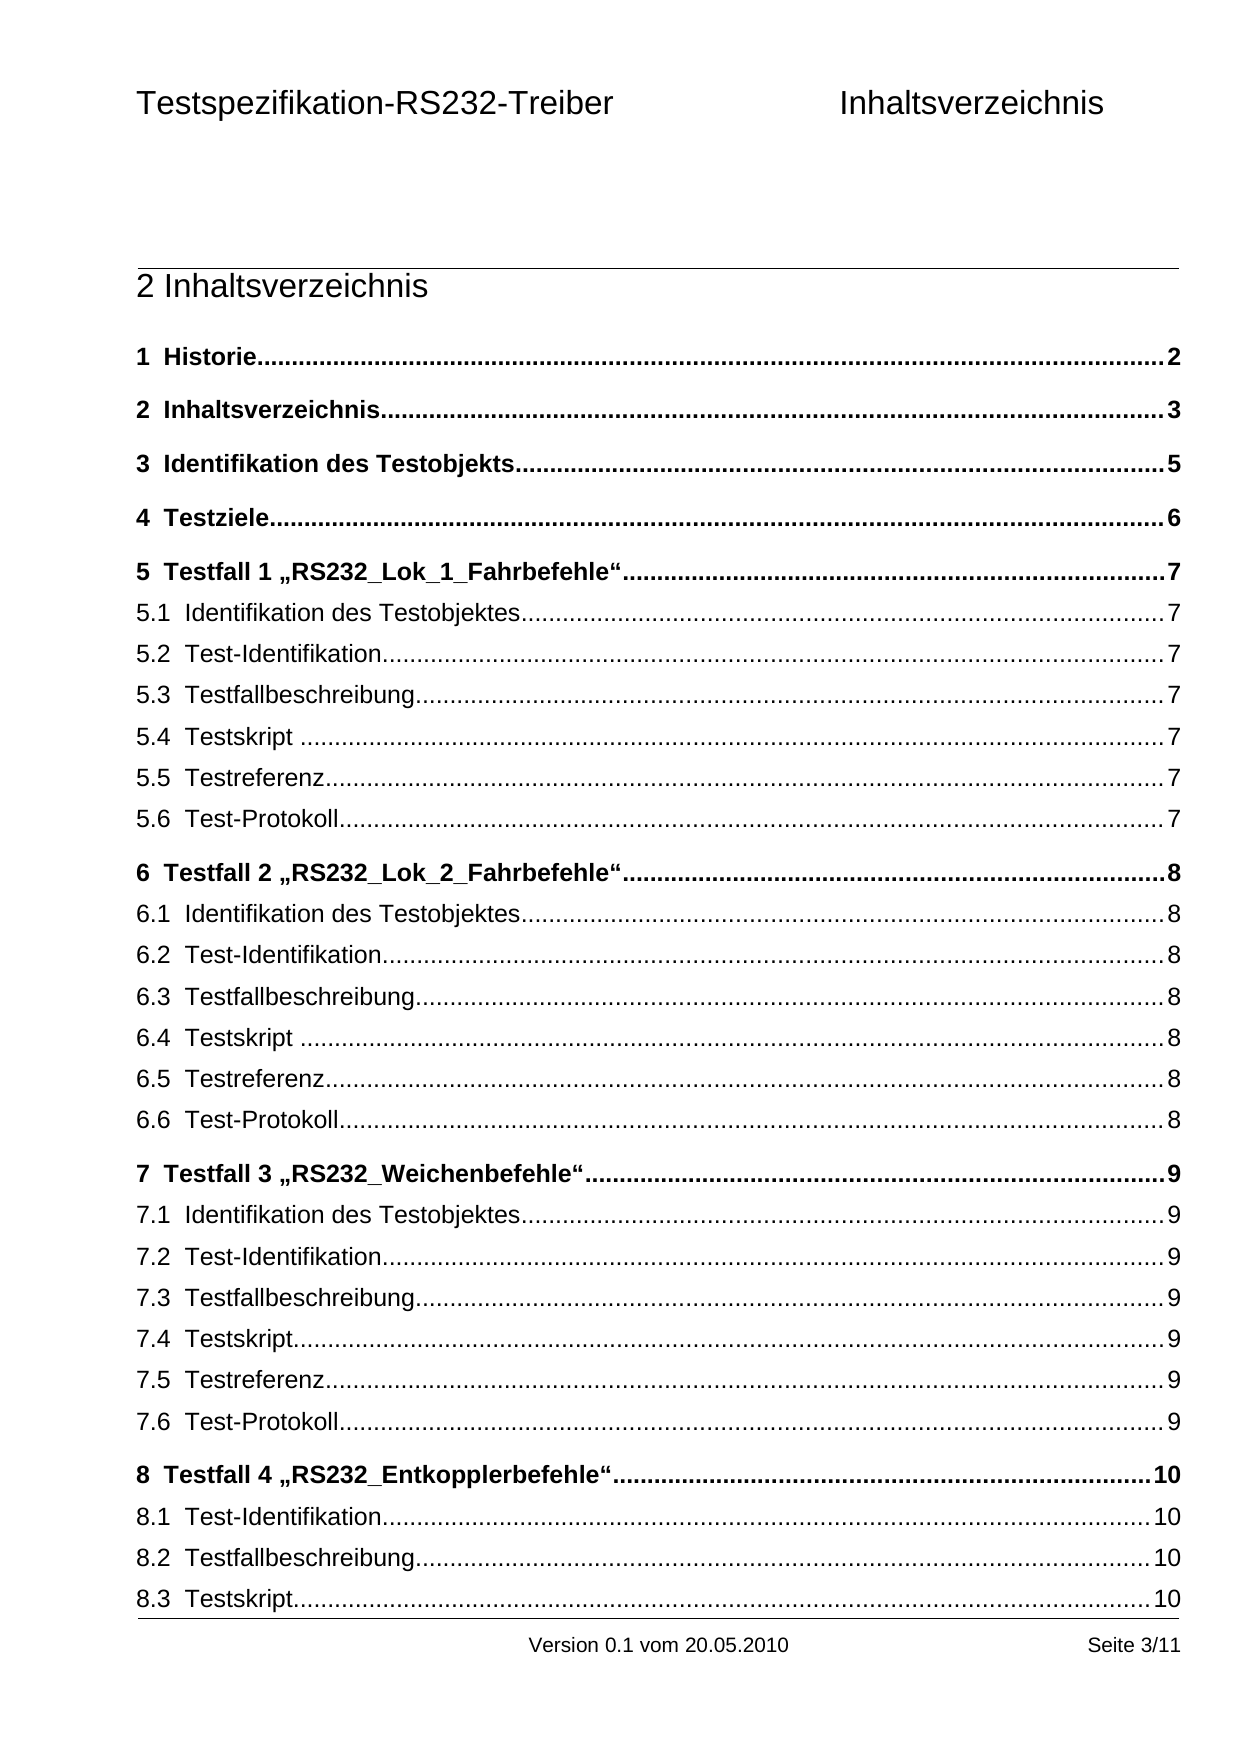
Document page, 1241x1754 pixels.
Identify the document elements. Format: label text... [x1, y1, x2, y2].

text 7 Testfall 3 „RS232_Weichenbefehle“ 9 [136, 1159, 1181, 1188]
text 7.1 Identifikation des Testobjektes 9 [136, 1201, 1181, 1229]
text 2 Inhaltsverzeichnis 3 [136, 396, 1181, 424]
text 7.5 Testreferenz 9 [136, 1366, 1181, 1394]
text 6.1 Identifikation des Testobjektes 8 [136, 899, 1181, 928]
text 5.3 Testfallbeschreibung 7 [136, 681, 1181, 709]
text 7.2 Test-Identifikation 9 [136, 1242, 1181, 1271]
text 8 Testfall 4 „RS232_Entkopplerbefehle“ 10 [136, 1461, 1181, 1489]
text 6.3 Testfallbeschreibung 8 [136, 982, 1181, 1011]
text 5.2 Test-Identifikation 7 [136, 639, 1181, 668]
subtitle Inhaltsverzeichnis [136, 289, 1181, 304]
text 5.5 Testreferenz 7 [136, 763, 1181, 792]
text 6.2 Test-Identifikation 8 [136, 941, 1181, 969]
text 1 Historie 2 [136, 342, 1181, 371]
text 8.2 Testfallbeschreibung 10 [136, 1543, 1181, 1572]
text 3 Identifikation des Testobjekts 5 [136, 449, 1181, 478]
text 5.6 Test-Protokoll 7 [136, 804, 1181, 833]
text 8.1 Test-Identifikation 10 [136, 1502, 1181, 1531]
text 6.6 Test-Protokoll 8 [136, 1106, 1181, 1134]
text 6 Testfall 2 „RS232_Lok_2_Fahrbefehle“ 8 [136, 858, 1181, 887]
text 6.4 Testskript 8 [136, 1023, 1181, 1052]
text 6.5 Testreferenz 8 [136, 1064, 1181, 1093]
text 7.3 Testfallbeschreibung 9 [136, 1283, 1181, 1312]
text 7.6 Test-Protokoll 9 [136, 1407, 1181, 1436]
text 5.4 Testskript 7 [136, 722, 1181, 751]
text 5 Testfall 1 „RS232_Lok_1_Fahrbefehle“ 7 [136, 557, 1181, 586]
text 7.4 Testskript 9 [136, 1324, 1181, 1353]
text 8.3 Testskript 10 [136, 1584, 1181, 1612]
text 5.1 Identifikation des Testobjektes 7 [136, 598, 1181, 627]
text 4 Testziele 6 [136, 503, 1181, 532]
